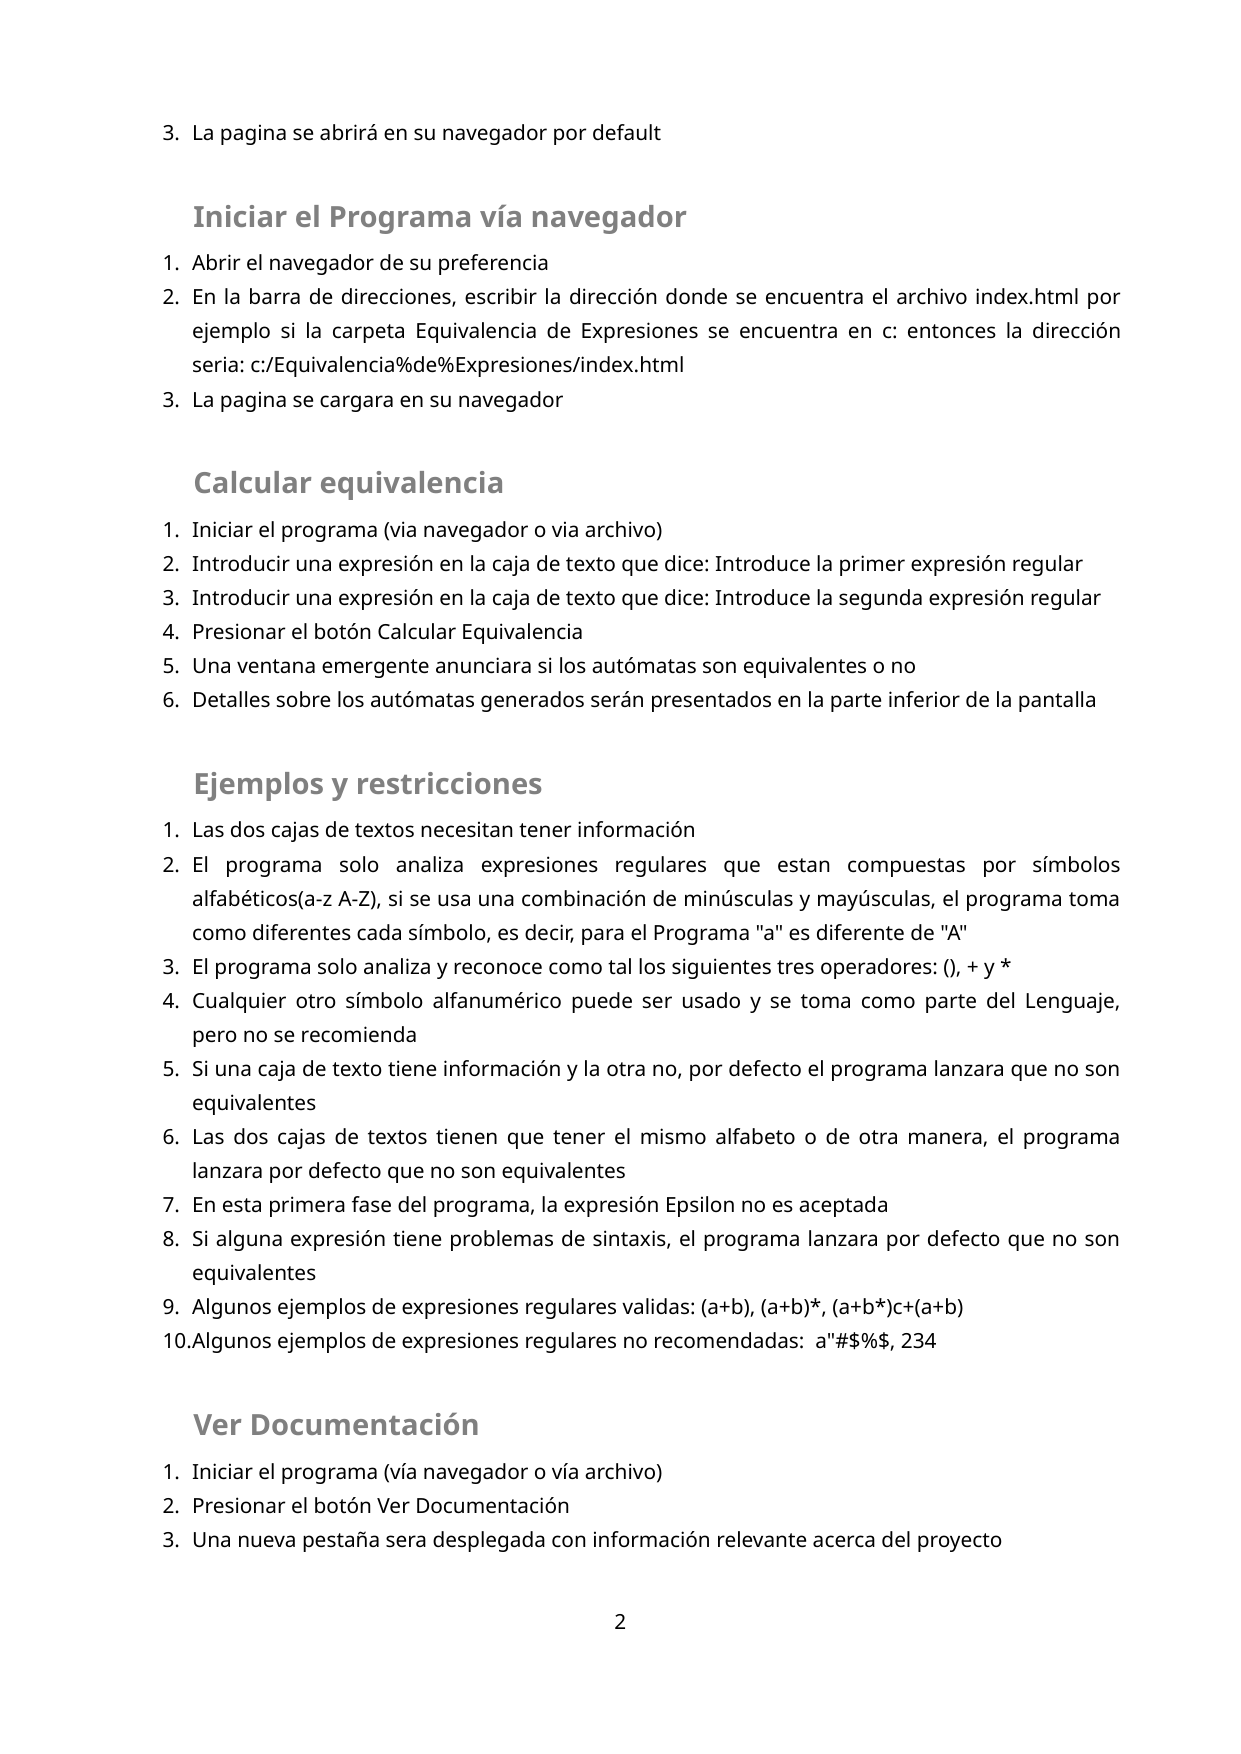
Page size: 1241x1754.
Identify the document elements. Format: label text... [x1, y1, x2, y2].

list Una nueva pestaña sera desplegada con información relevante acerca del proyecto [162, 1525, 1122, 1553]
list Detalles sobre los autómatas generados serán presentados en la parte inferior de la pantalla [162, 685, 1122, 714]
list Si una caja de texto tiene información y la otra no, por defecto el programa lanzara que no son equivalentes [162, 1054, 1122, 1117]
list Algunos ejemplos de expresiones regulares validas: (a+b), (a+b)*, (a+b*)c+(a+b) [162, 1292, 1122, 1321]
list Presionar el botón Calcular Equivalencia [162, 617, 1122, 646]
list La pagina se cargara en su navegador [162, 385, 1122, 413]
subtitle Iniciar el Programa vía navegador [118, 196, 1122, 236]
list Una ventana emergente anunciara si los autómatas son equivalentes o no [162, 651, 1122, 680]
list Abrir el navegador de su preferencia [162, 248, 1122, 277]
list Algunos ejemplos de expresiones regulares no recomendadas: a"#$%$, 234 [162, 1327, 1122, 1355]
list Introducir una expresión en la caja de texto que dice: Introduce la segunda expresión regular [162, 583, 1122, 612]
list Cualquier otro símbolo alfanumérico puede ser usado y se toma como parte del Lenguaje, pero no se recomienda [162, 986, 1122, 1048]
list La pagina se abrirá en su navegador por default [162, 118, 1122, 147]
list El programa solo analiza y reconoce como tal los siguientes tres operadores: (), + y * [162, 952, 1122, 980]
list Introducir una expresión en la caja de texto que dice: Introduce la primer expresión regular [162, 549, 1122, 577]
list En esta primera fase del programa, la expresión Epsilon no es aceptada [162, 1190, 1122, 1219]
list Las dos cajas de textos necesitan tener información [162, 816, 1122, 844]
list Iniciar el programa (vía navegador o vía archivo) [162, 1457, 1122, 1485]
subtitle Ejemplos y restricciones [118, 763, 1122, 803]
subtitle Calcular equivalencia [118, 463, 1122, 502]
list En la barra de direcciones, escribir la dirección donde se encuentra el archivo index.html por ejemplo si la carpeta Equivalencia de Expresiones se encuentra en c: entonces la dirección seria: c:/Equivalencia%de%Expresiones/index.html [162, 282, 1122, 379]
list El programa solo analiza expresiones regulares que estan compuestas por símbolos alfabéticos(a-z A-Z), si se usa una combinación de minúsculas y mayúsculas, el programa toma como diferentes cada símbolo, es decir, para el Programa "a" es diferente de "A" [162, 850, 1122, 946]
list Si alguna expresión tiene problemas de sintaxis, el programa lanzara por defecto que no son equivalentes [162, 1224, 1122, 1287]
list Iniciar el programa (via navegador o via archivo) [162, 515, 1122, 543]
list Las dos cajas de textos tienen que tener el mismo alfabeto o de otra manera, el programa lanzara por defecto que no son equivalentes [162, 1122, 1122, 1185]
list Presionar el botón Ver Documentación [162, 1491, 1122, 1519]
subtitle Ver Documentación [118, 1405, 1122, 1444]
